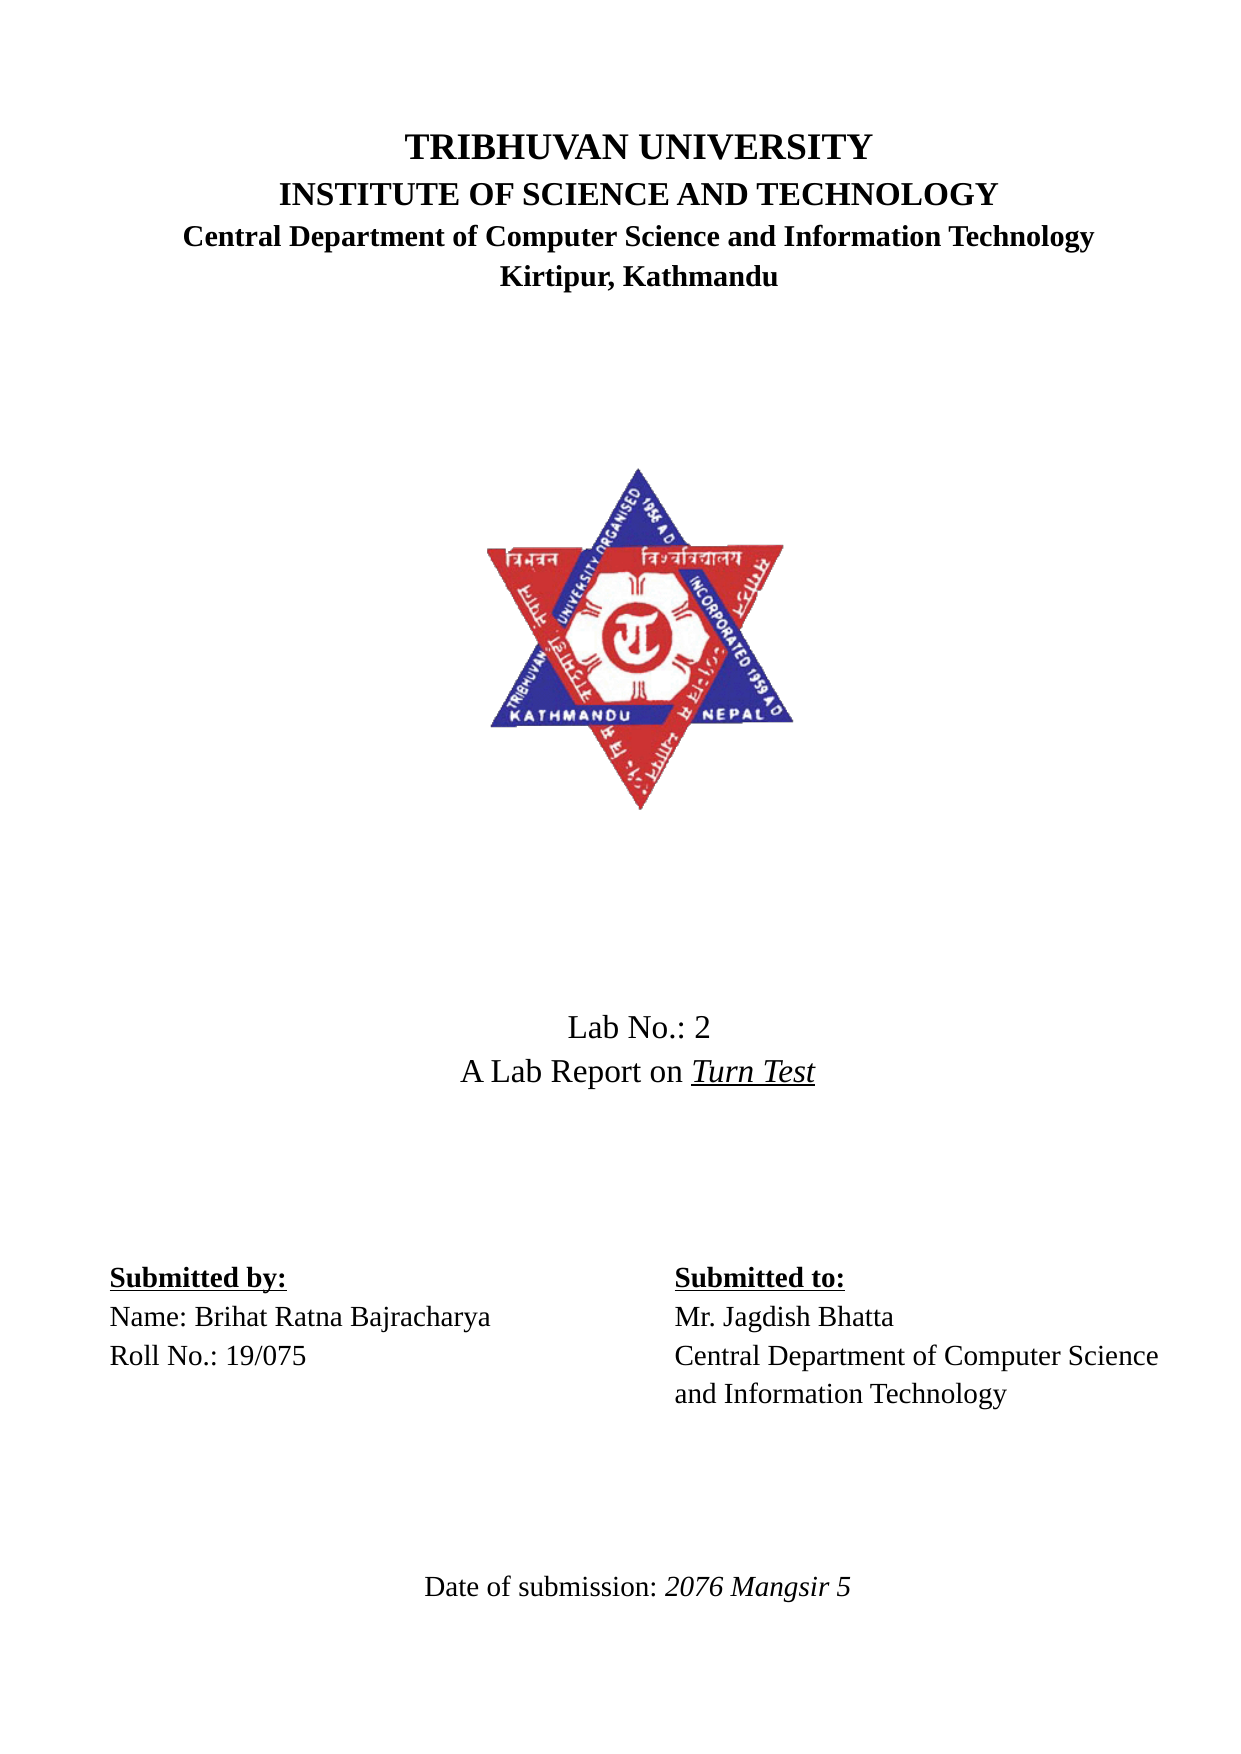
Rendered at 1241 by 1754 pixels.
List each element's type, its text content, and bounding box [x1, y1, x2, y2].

picture [454, 454, 824, 838]
text TRIBHUVAN UNIVERSITY [112, 124, 1166, 168]
text Mr. Jagdish Bhatta [674, 1299, 1166, 1333]
text Central Department of Computer Science and Information Technology [674, 1338, 1166, 1410]
text Roll No.: 19/075 [109, 1338, 674, 1371]
text Lab No.: 2 [112, 1007, 1166, 1046]
text A Lab Report on Turn Test [112, 1051, 1166, 1090]
text Submitted to: [674, 1261, 1166, 1294]
text INSTITUTE OF SCIENCE AND TECHNOLOGY [112, 174, 1166, 212]
text Central Department of Computer Science and Information Technology [112, 218, 1166, 253]
text Submitted by: [109, 1261, 674, 1294]
text Name: Brihat Ratna Bajracharya [109, 1299, 674, 1333]
text Date of submission: 2076 Mangsir 5 [112, 1569, 1166, 1602]
text Kirtipur, Kathmandu [112, 258, 1166, 293]
